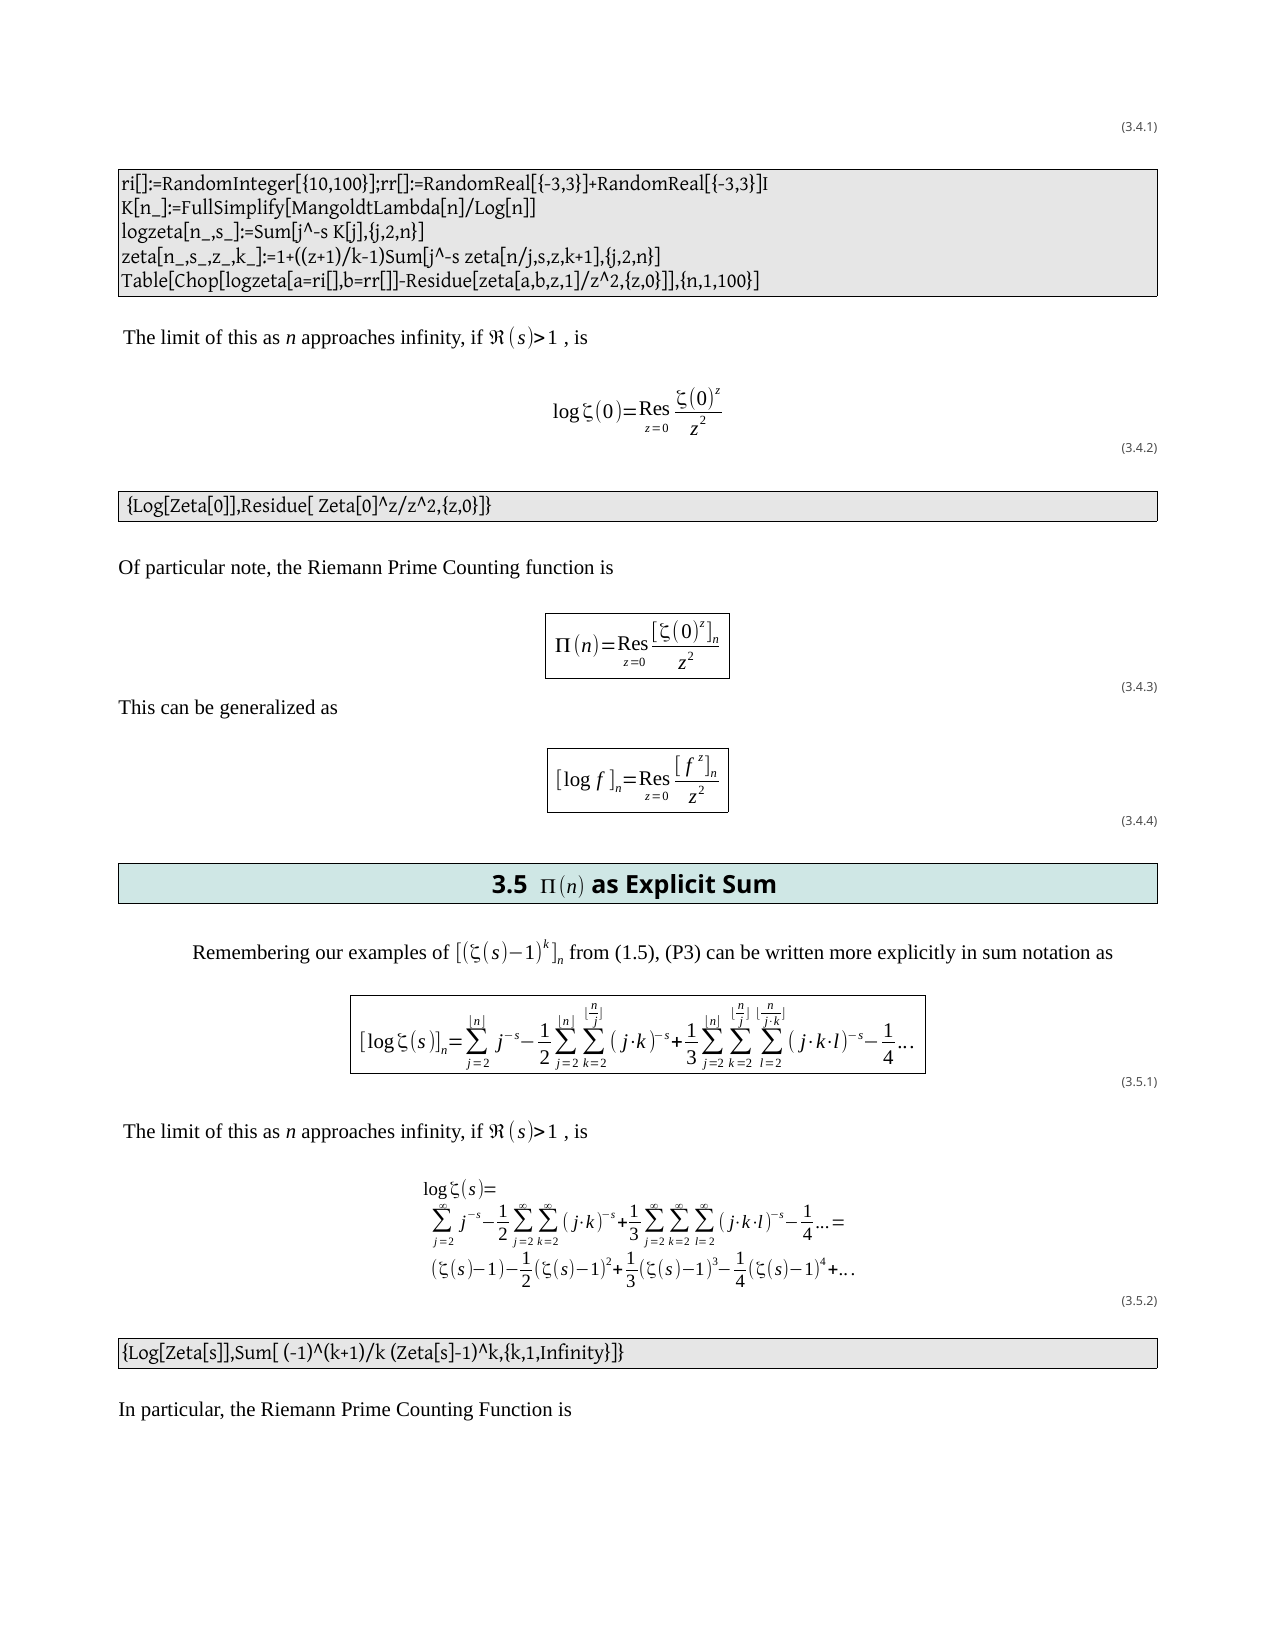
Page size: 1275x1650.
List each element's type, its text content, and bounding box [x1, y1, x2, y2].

text {Log[Zeta[s]],Sum[ (-1)^(k+1)/k (Zeta[s]-1)^k,{k,1,Infinity}]} [119, 1339, 1157, 1368]
text In particular, the Riemann Prime Counting Function is [118, 1397, 1157, 1421]
text K[n_]:=FullSimplify[MangoldtLambda[n]/Log[n]] [536, 193, 1157, 218]
text (3.4.3) [118, 678, 1157, 695]
text The limit of this as n approaches infinity, if, is [118, 325, 1157, 350]
text (3.5.2) [118, 1292, 1157, 1309]
text Table[Chop[logzeta[a=ri[],b=rr[]]-Residue[zeta[a,b,z,1]/z^2,{z,0}]],{n,1,100}] [119, 266, 1157, 296]
text Of particular note, the Riemann Prime Counting function is [118, 555, 1157, 579]
text logzeta[n_,s_]:=Sum[j^-s K[j],{j,2,n}] [425, 218, 1157, 242]
text (3.4.2) [118, 439, 1157, 457]
text (3.4.4) [118, 812, 1157, 829]
text ri[]:=RandomInteger[{10,100}];rr[]:=RandomReal[{-3,3}]+RandomReal[{-3,3}]I [119, 170, 1157, 193]
text {Log[Zeta[0]],Residue[ Zeta[0]^z/z^2,{z,0}]} [119, 492, 1157, 521]
title 3.5 as Explicit Sum [119, 864, 1157, 903]
text The limit of this as n approaches infinity, if, is [118, 1119, 1157, 1144]
text (3.4.1) [118, 118, 1157, 135]
text zeta[n_,s_,z_,k_]:=1+((z+1)/k-1)Sum[j^-s zeta[n/j,s,z,k+1],{j,2,n}] [425, 242, 1157, 266]
text Remembering our examples offrom (1.5), (P3) can be written more explicitly in sum notation as [118, 937, 1157, 967]
text This can be generalized as [118, 695, 1157, 719]
text (3.5.1) [118, 1073, 1157, 1091]
